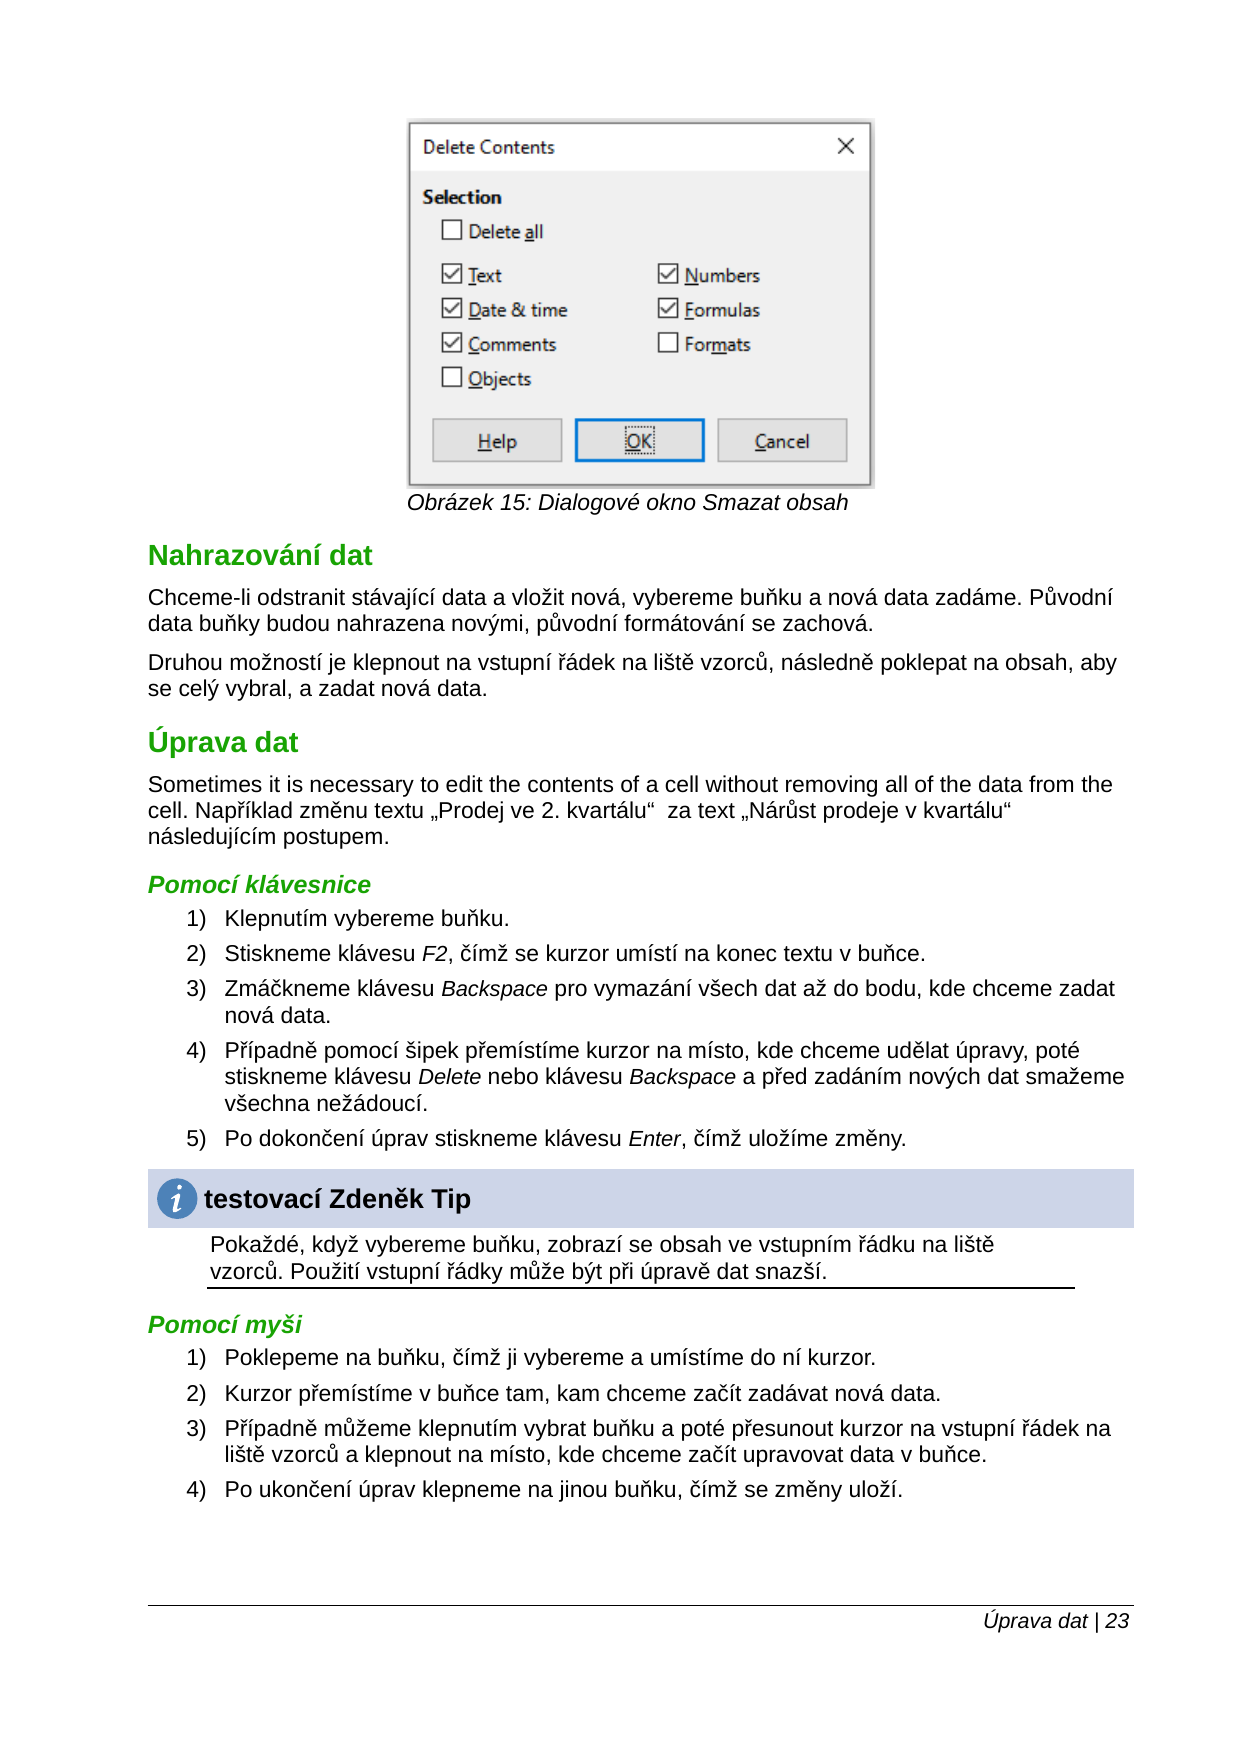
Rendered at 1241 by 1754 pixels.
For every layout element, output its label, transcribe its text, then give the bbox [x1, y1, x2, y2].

text Druhou možností je klepnout na vstupní řádek na liště vzorců, následně poklepat na obsah, aby se celý vybral, a zadat nová data. [148, 649, 1134, 702]
list Případně pomocí šipek přemístíme kurzor na místo, kde chceme udělat úpravy, poté stiskneme klávesu Delete nebo klávesu Backspace a před zadáním nových dat smažeme všechna nežádoucí. [207, 1037, 1134, 1116]
text Pokaždé, když vybereme buňku, zobrazí se obsah ve vstupním řádku na liště vzorců. Použití vstupní řádky může být při úpravě dat snazší. [207, 1228, 1075, 1287]
text Chceme-li odstranit stávající data a vložit nová, vybereme buňku a nová data zadáme. Původní data buňky budou nahrazena novými, původní formátování se zachová. [148, 584, 1134, 636]
list Po dokončení úprav stiskneme klávesu Enter, čímž uložíme změny. [207, 1125, 1134, 1151]
picture [406, 118, 876, 489]
list Případně můžeme klepnutím vybrat buňku a poté přesunout kurzor na vstupní řádek na liště vzorců a klepnout na místo, kde chceme začít upravovat data v buňce. [207, 1415, 1134, 1467]
text Obrázek 15: Dialogové okno Smazat obsah [407, 489, 875, 515]
list Kurzor přemístíme v buňce tam, kam chceme začít zadávat nová data. [207, 1379, 1134, 1406]
subtitle Pomocí klávesnice [148, 870, 1134, 899]
list Po ukončení úprav klepneme na jinou buňku, čímž se změny uloží. [207, 1476, 1134, 1503]
subtitle Úprava dat [148, 725, 1134, 759]
text Sometimes it is necessary to edit the contents of a cell without removing all of the data from the cell. Například změnu textu „Prodej ve 2. kvartálu“ za text „Nárůst prodeje v kvartálu“ následujícím postupem. [148, 771, 1134, 850]
list Poklepeme na buňku, čímž ji vybereme a umístíme do ní kurzor. [207, 1344, 1134, 1371]
subtitle testovací Zdeněk Tip [148, 1169, 1134, 1228]
subtitle Nahrazování dat [148, 538, 1134, 572]
list Klepnutím vybereme buňku. [207, 905, 1134, 931]
list Zmáčkneme klávesu Backspace pro vymazání všech dat až do bodu, kde chceme zadat nová data. [207, 975, 1134, 1028]
list Stiskneme klávesu F2, čímž se kurzor umístí na konec textu v buňce. [207, 940, 1134, 967]
subtitle Pomocí myši [148, 1310, 1134, 1338]
